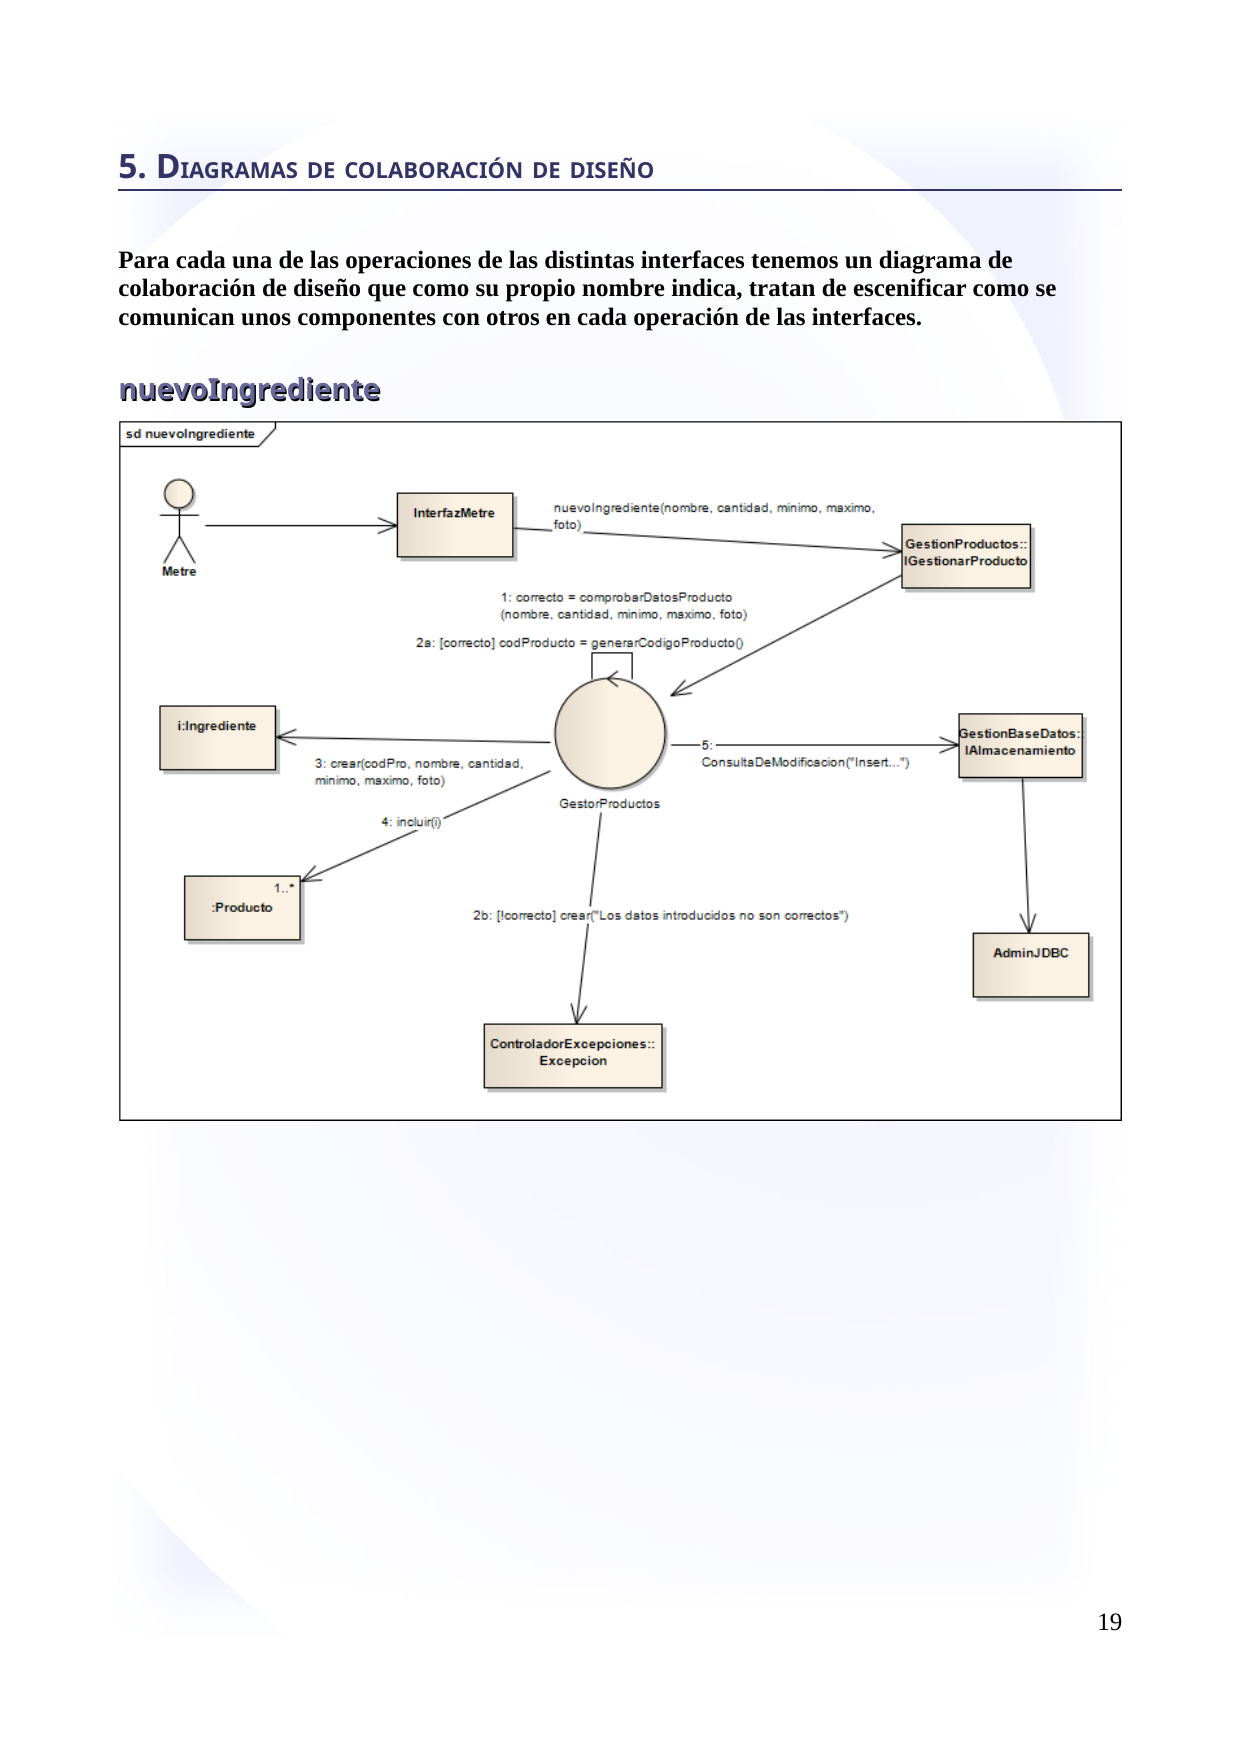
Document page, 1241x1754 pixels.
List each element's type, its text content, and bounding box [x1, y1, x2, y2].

text Para cada una de las operaciones de las distintas interfaces tenemos un diagrama de colaboración de diseño que como su propio nombre indica, tratan de escenificar como se comunican unos componentes con otros en cada operación de las interfaces. [118, 245, 1122, 331]
picture [118, 331, 1122, 368]
picture [118, 118, 1122, 143]
picture [118, 408, 1122, 1636]
picture [118, 191, 1122, 245]
subtitle 5. Diagramas de colaboración de diseño [118, 143, 1122, 189]
subtitle nuevoIngrediente [118, 368, 1122, 408]
